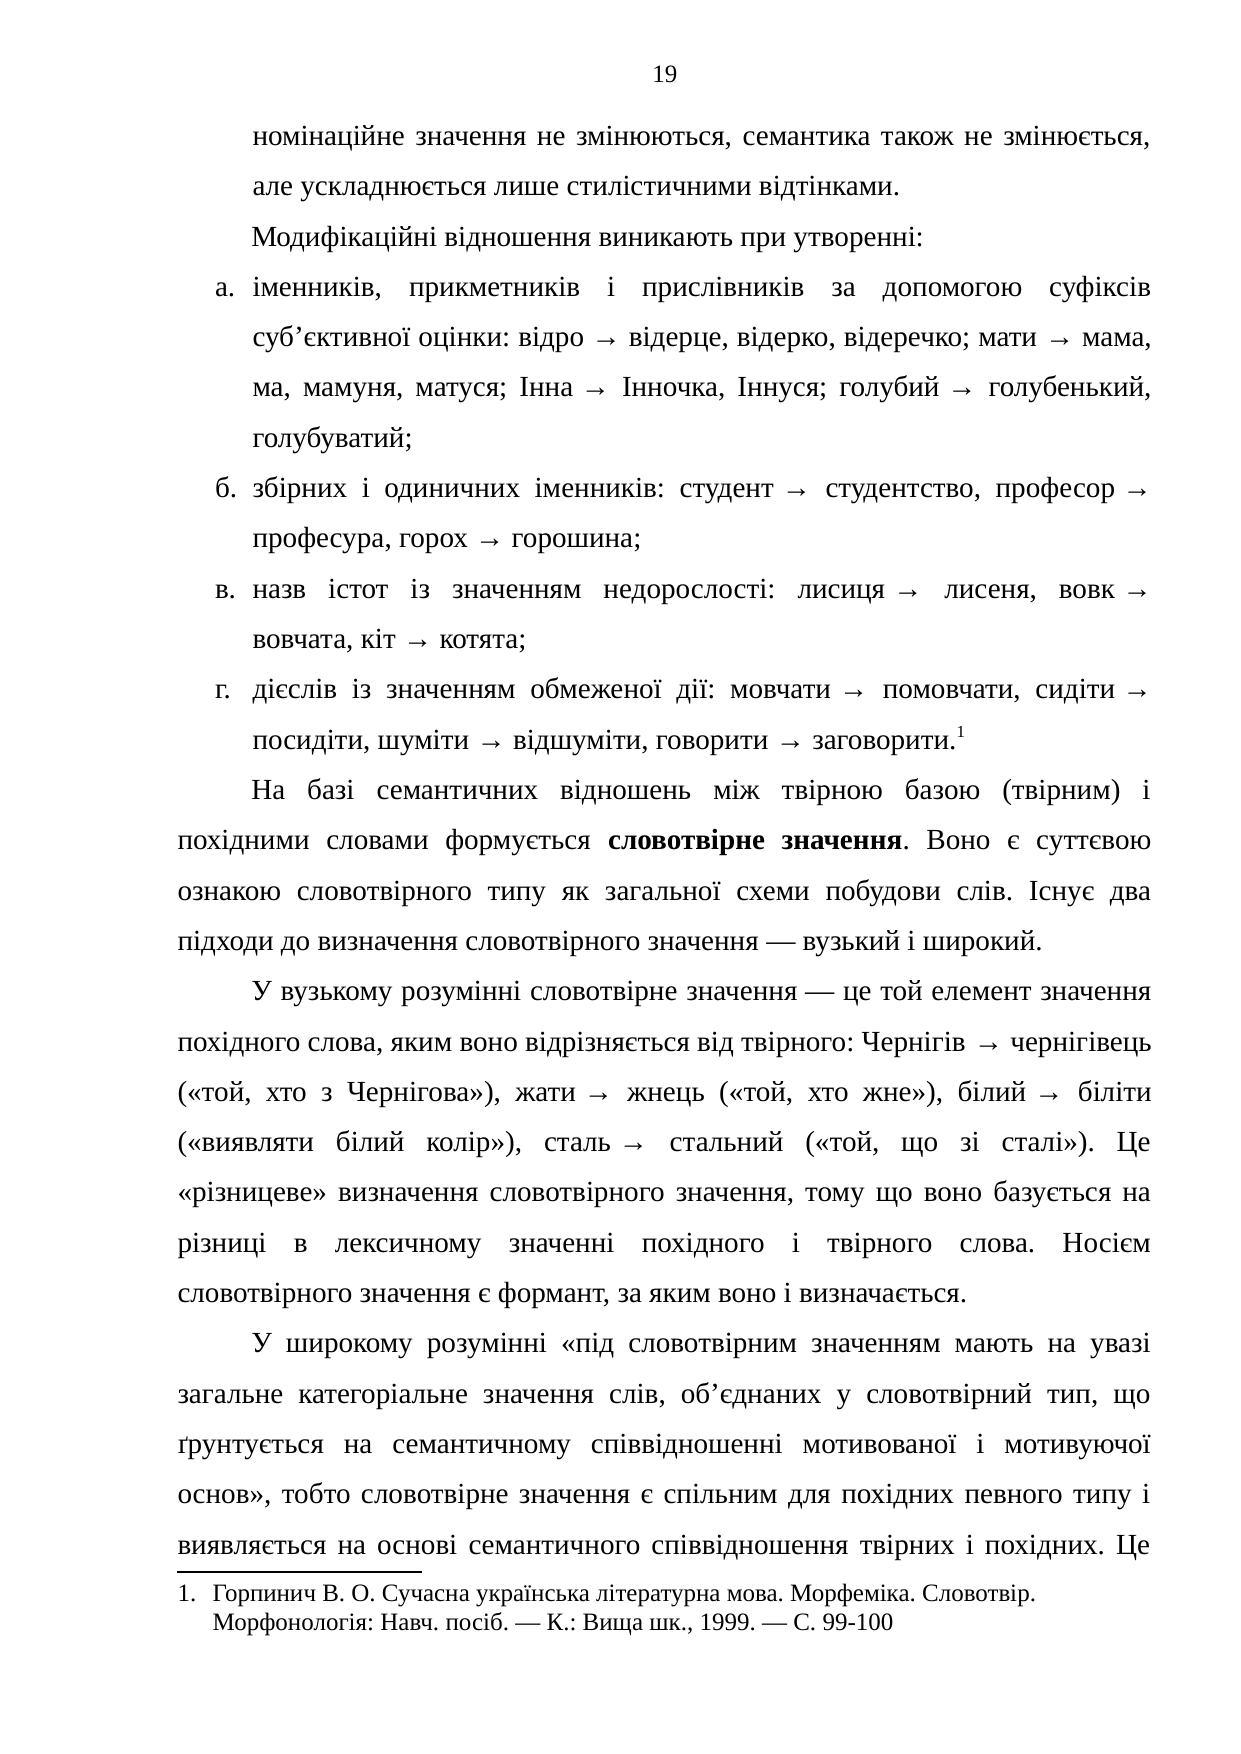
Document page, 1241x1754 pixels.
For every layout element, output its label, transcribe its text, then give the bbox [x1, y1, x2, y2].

text У широкому розумінні «під словотвірним значенням мають на увазі загальне категоріальне значення слів, об’єднаних у словотвірний тип, що ґрунтується на семантичному співвідношенні мотивованої і мотивуючої основ», тобто словотвірне значення є спільним для похідних певного типу і виявляється на основі семантичного співвідношення твірних і похідних. Це [177, 1326, 1152, 1560]
list Горпинич В. О. Сучасна українська літературна мова. Морфеміка. Словотвір. Морфонологія: Навч. посіб. — К.: Вища шк., 1999. — С. 99‑100 [177, 1578, 1152, 1636]
text На базі семантичних відношень між твірною базою (твірним) і похідними словами формується словотвірне значення. Воно є суттєвою ознакою словотвірного типу як загальної схеми побудови слів. Існує два підходи до визначення словотвірного значення — вузький і широкий. [177, 772, 1152, 957]
list дієслів із значенням обмеженої дії: мовчати → помовчати, сидіти → посидіти, шуміти → відшуміти, говорити → заговорити. [215, 671, 1152, 755]
list номінаційне значення не змінюються, семантика також не змінюється, але ускладнюється лише стилістичними відтінками. [215, 118, 1152, 202]
list іменників, прикметників і прислівників за допомогою суфіксів суб’єктивної оцінки: відро → відерце, відерко, відеречко; мати → мама, ма, мамуня, матуся; Інна → Інночка, Іннуся; голубий → голубенький, голубуватий; [215, 269, 1152, 453]
text Модифікаційні відношення виникають при утворенні: [177, 219, 1152, 252]
list назв істот із значенням недорослості: лисиця → лисеня, вовк → вовчата, кіт → котята; [215, 571, 1152, 655]
list збірних і одиничних іменників: студент → студентство, професор → професура, горох → горошина; [215, 470, 1152, 554]
text У вузькому розумінні словотвірне значення — це той елемент значення похідного слова, яким воно відрізняється від твірного: Чернігів → чернігівець («той, хто з Чернігова»), жати → жнець («той, хто жне»), білий → біліти («виявляти білий колір»), сталь → стальний («той, що зі сталі»). Це «різницеве» визначення словотвірного значення, тому що воно базується на різниці в лексичному значенні похідного і твірного слова. Носієм словотвірного значення є формант, за яким воно і визначається. [177, 973, 1152, 1309]
